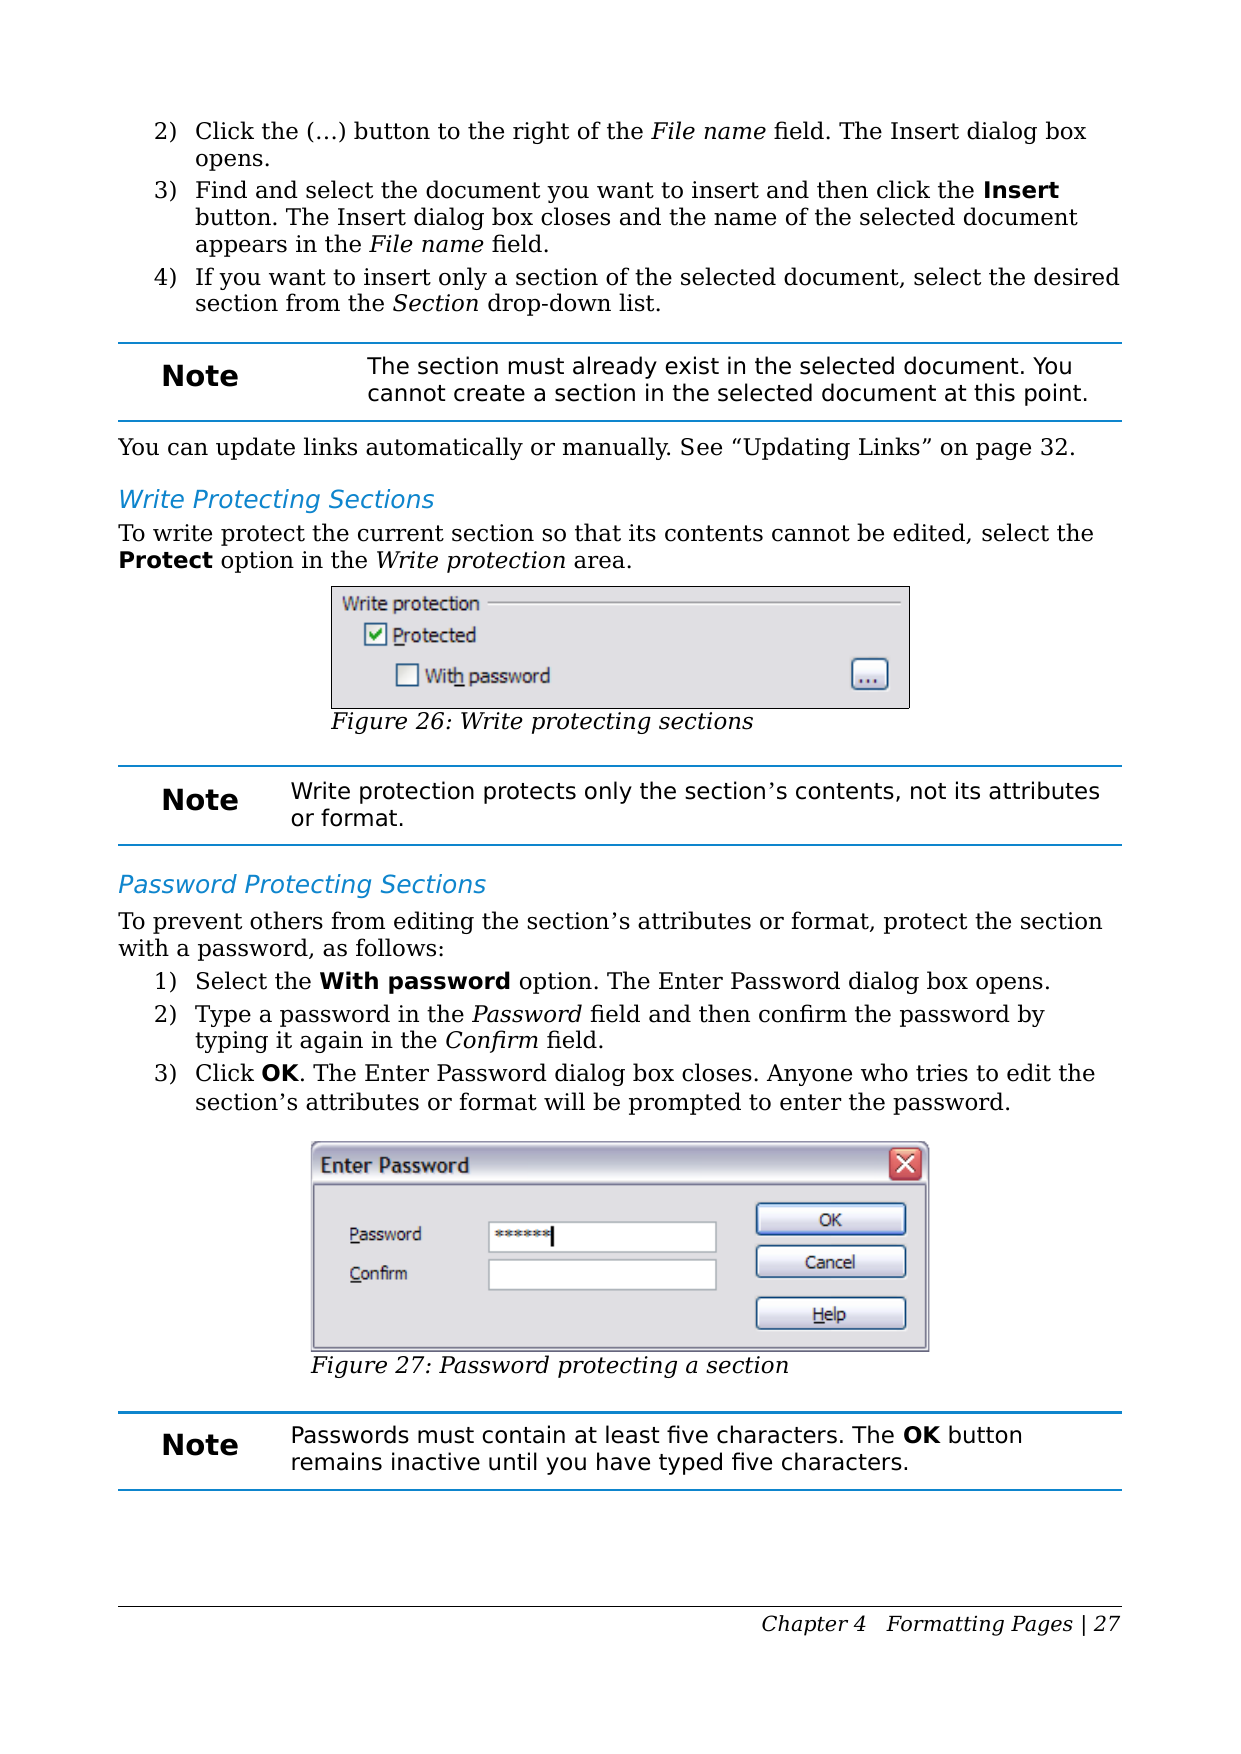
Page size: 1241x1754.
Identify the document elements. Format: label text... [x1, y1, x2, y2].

list Click the (…) button to the right of the File name field. The Insert dialog box opens. [177, 118, 1122, 171]
text You can update links automatically or manually. See “Updating Links” on page 32. [118, 434, 1122, 461]
text To write protect the current section so that its contents cannot be edited, select the Protect option in the Write protection area. [118, 521, 1122, 574]
table_header Note [118, 767, 281, 844]
table_header Write protection protects only the section’s contents, not its attributes or format. [281, 767, 1122, 844]
list If you want to insert only a section of the selected document, select the desired section from the Section drop-down list. [177, 264, 1122, 317]
list Select the With password option. The Enter Password dialog box opens. [177, 968, 1122, 995]
subtitle Password Protecting Sections [118, 871, 1122, 900]
list To prevent others from editing the section’s attributes or format, protect the section with a password, as follows: [118, 906, 1122, 962]
picture [332, 587, 909, 708]
table_header The section must already exist in the selected document. You cannot create a section in the selected document at this point. [281, 344, 1122, 419]
table_header Note [118, 1414, 281, 1489]
list Click OK. The Enter Password dialog box closes. Anyone who tries to edit the section’s attributes or format will be prompted to enter the password. [177, 1061, 1122, 1116]
subtitle Write Protecting Sections [118, 485, 1122, 514]
picture [310, 1141, 930, 1352]
text Figure 27: Password protecting a section [311, 1352, 929, 1379]
list Type a password in the Password field and then confirm the password by typing it again in the Confirm field. [177, 1001, 1122, 1054]
table_header Note [118, 344, 281, 419]
list Find and select the document you want to insert and then click the Insert button. The Insert dialog box closes and the name of the selected document appears in the File name field. [177, 178, 1122, 258]
table_header Passwords must contain at least five characters. The OK button remains inactive until you have typed five characters. [281, 1414, 1122, 1489]
text Figure 26: Write protecting sections [331, 709, 909, 735]
